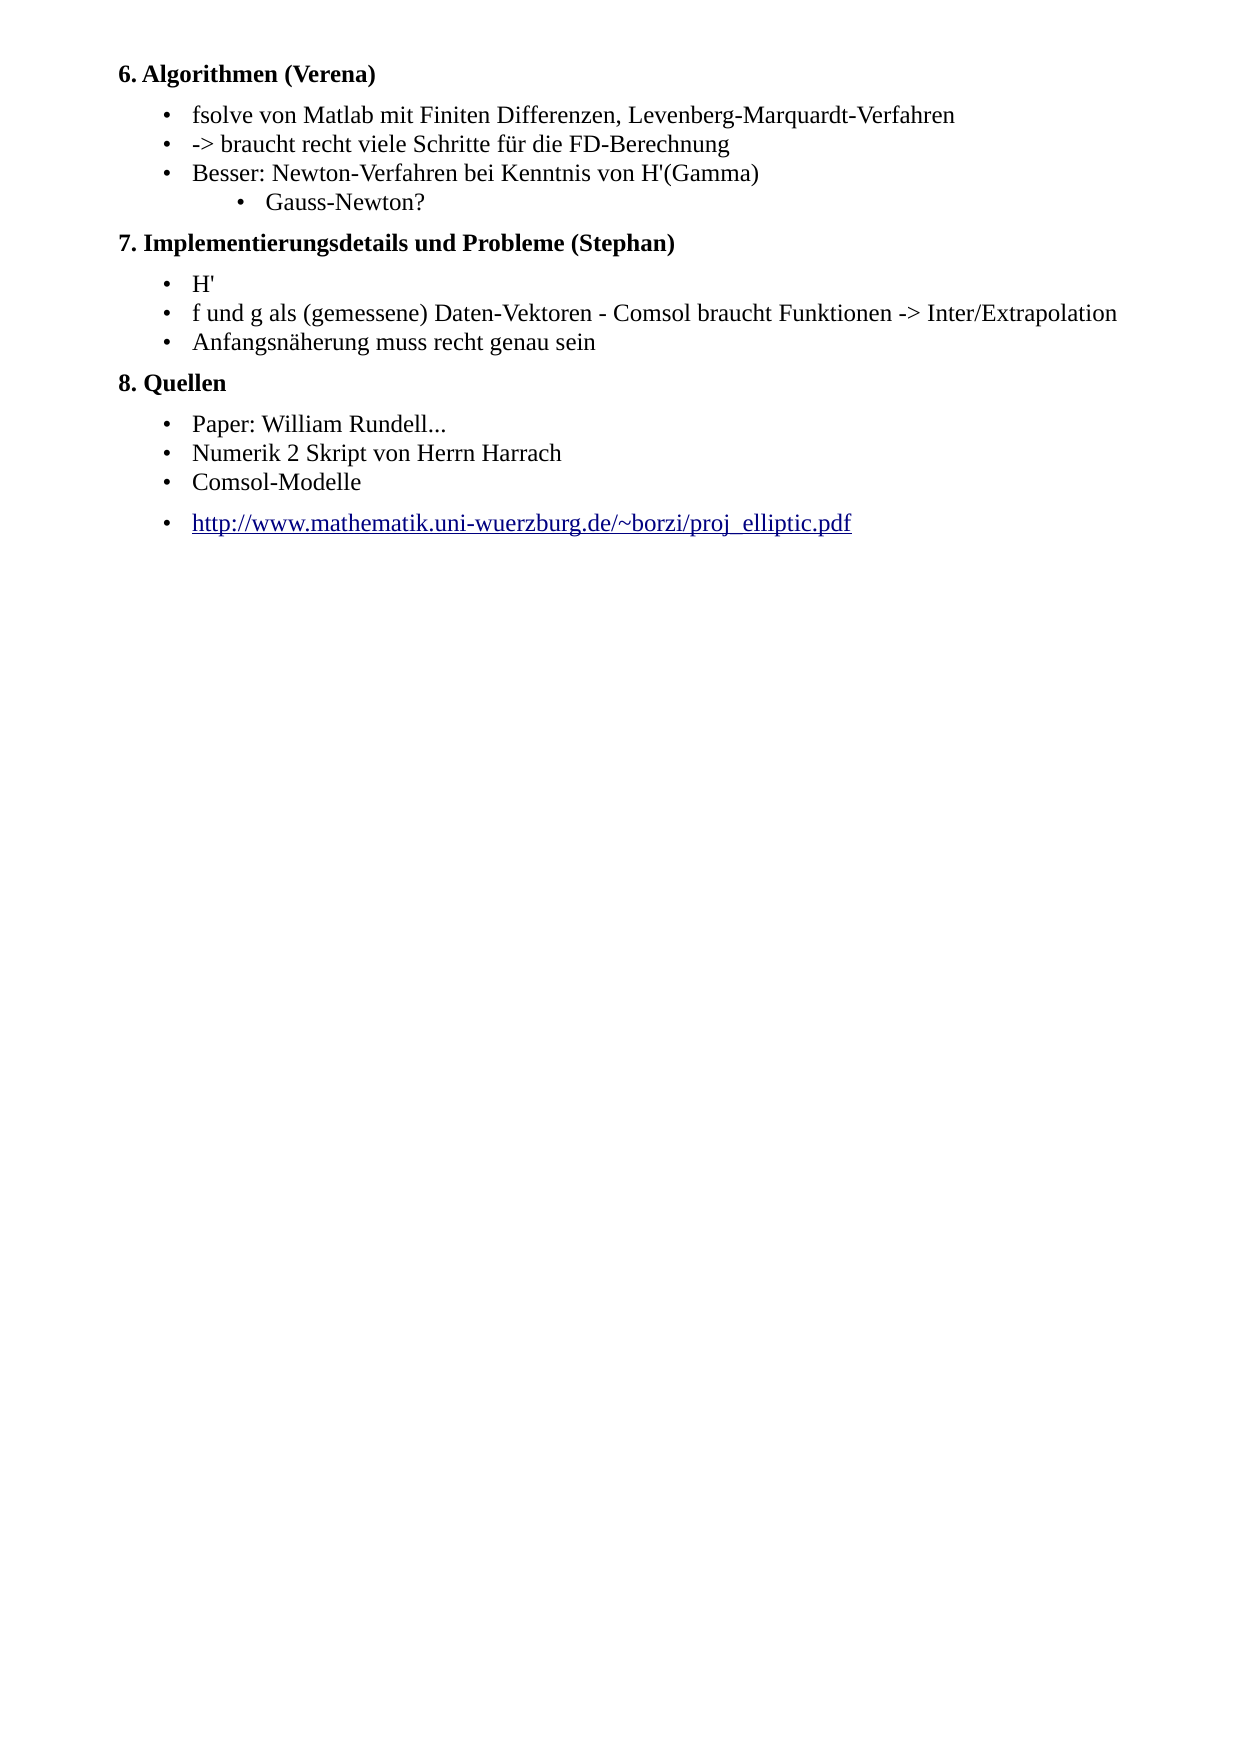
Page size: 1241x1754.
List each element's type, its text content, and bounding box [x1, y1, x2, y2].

list Paper: William Rundell... [162, 409, 1181, 438]
list fsolve von Matlab mit Finiten Differenzen, Levenberg-Marquardt-Verfahren [162, 100, 1181, 129]
list Numerik 2 Skript von Herrn Harrach [162, 438, 1181, 467]
list f und g als (gemessene) Daten-Vektoren - Comsol braucht Funktionen -> Inter/Extrapolation [162, 298, 1181, 327]
list http://www.mathematik.uni-wuerzburg.de/~borzi/proj_elliptic.pdf [162, 508, 1181, 537]
list Comsol-Modelle [162, 467, 1181, 495]
list Besser: Newton-Verfahren bei Kenntnis von H'(Gamma) [162, 158, 1181, 187]
text 7. Implementierungsdetails und Probleme (Stephan) [118, 228, 1181, 257]
list H' [162, 269, 1181, 298]
text 8. Quellen [118, 368, 1181, 397]
list -> braucht recht viele Schritte für die FD-Berechnung [162, 129, 1181, 158]
list Anfangsnäherung muss recht genau sein [162, 327, 1181, 355]
list Gauss-Newton? [236, 187, 1181, 215]
text 6. Algorithmen (Verena) [118, 59, 1181, 88]
